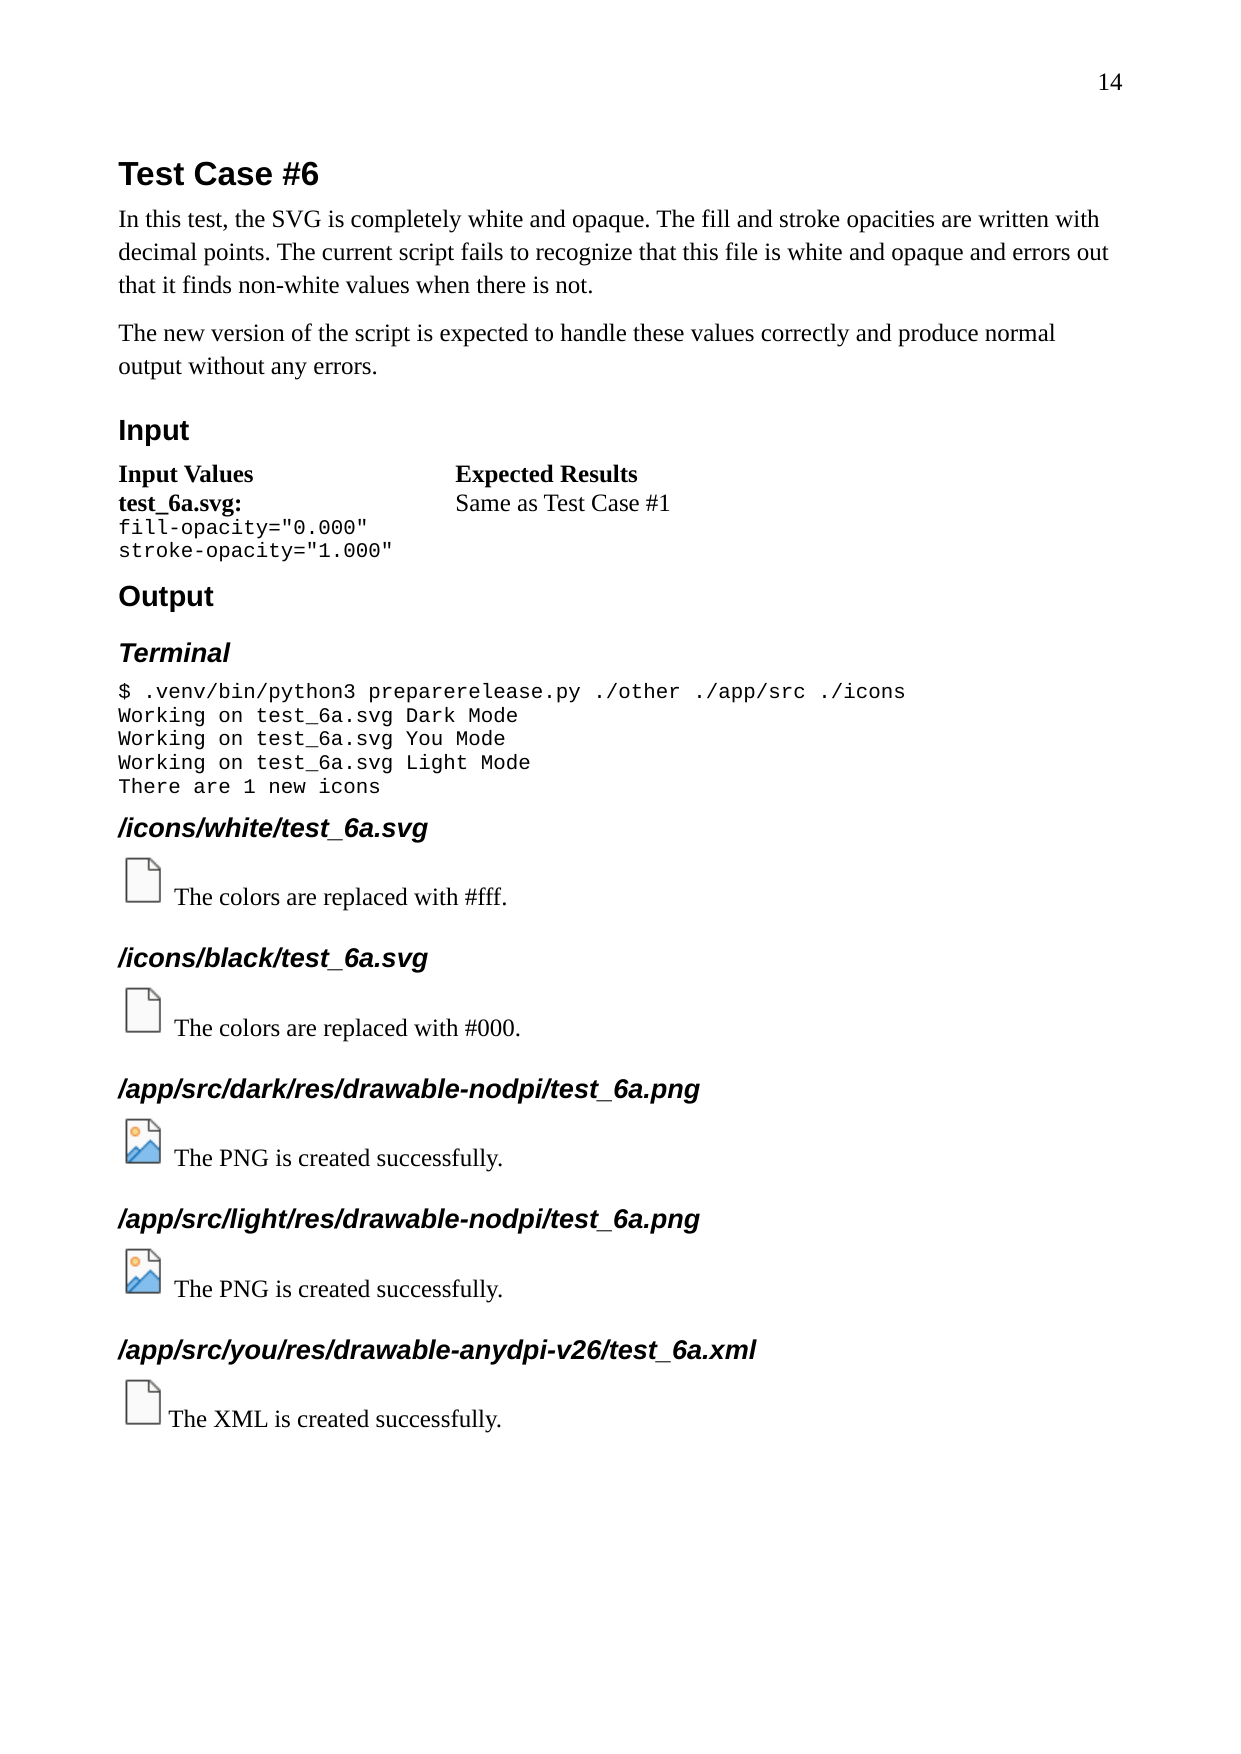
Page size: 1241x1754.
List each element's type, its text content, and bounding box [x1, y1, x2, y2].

table_cell Same as Test Case #1 [455, 488, 1122, 564]
subtitle Output [118, 579, 1122, 612]
subtitle Test Case #6 [118, 153, 1122, 192]
text The XML is created successfully. [118, 1378, 1122, 1433]
text The colors are replaced with #fff. [118, 856, 1122, 911]
subtitle Input [118, 413, 1122, 447]
subtitle /app/src/light/res/drawable-nodpi/test_6a.png [118, 1203, 1122, 1234]
text The PNG is created successfully. [118, 1117, 1122, 1172]
subtitle /app/src/dark/res/drawable-nodpi/test_6a.png [118, 1073, 1122, 1104]
subtitle /icons/white/test_6a.svg [118, 812, 1122, 843]
text In this test, the SVG is completely white and opaque. The fill and stroke opacities are written with decimal points. The current script fails to recognize that this file is white and opaque and errors out that it finds non-white values when there is not. [118, 204, 1122, 299]
text The colors are replaced with #000. [118, 986, 1122, 1041]
text The new version of the script is expected to handle these values correctly and produce normal output without any errors. [118, 318, 1122, 380]
text The PNG is created successfully. [118, 1247, 1122, 1302]
subtitle Terminal [118, 637, 1122, 668]
subtitle /icons/black/test_6a.svg [118, 942, 1122, 973]
table_header Input Values [118, 459, 455, 488]
table_header Expected Results [455, 459, 1122, 488]
subtitle /app/src/you/res/drawable-anydpi-v26/test_6a.xml [118, 1334, 1122, 1365]
table_header $ .venv/bin/python3 preparerelease.py ./other ./app/src ./icons Working on test_6a.svg Dark Mode Working on test_6a.svg You Mode Working on test_6a.svg Light Mode There are 1 new icons [118, 681, 1122, 799]
table_cell test_6a.svg: fill-opacity="0.000" stroke-opacity="1.000" [118, 488, 455, 564]
